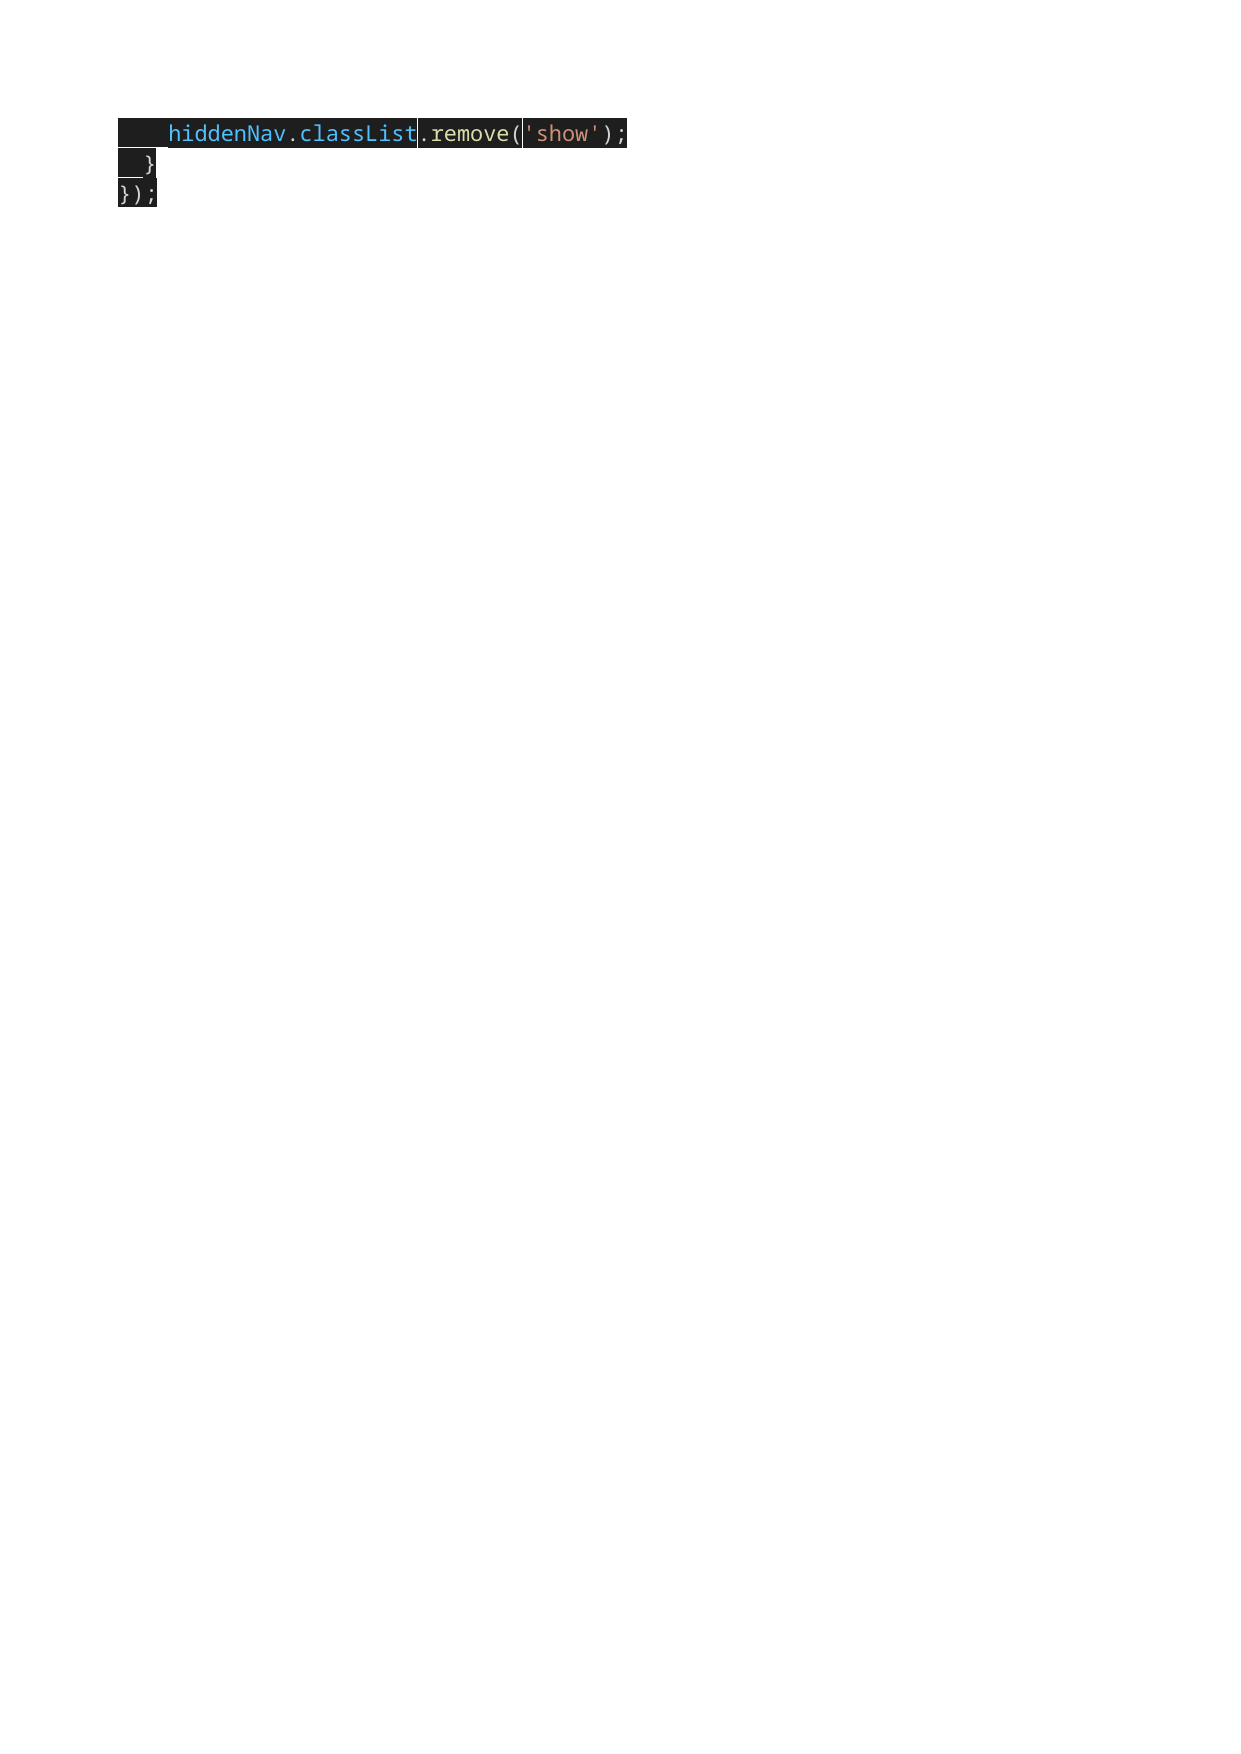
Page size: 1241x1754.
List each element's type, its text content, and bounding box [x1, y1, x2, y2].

text }); [118, 178, 1122, 207]
text } [118, 148, 1122, 178]
text hiddenNav.classList.remove('show'); [118, 118, 1122, 148]
